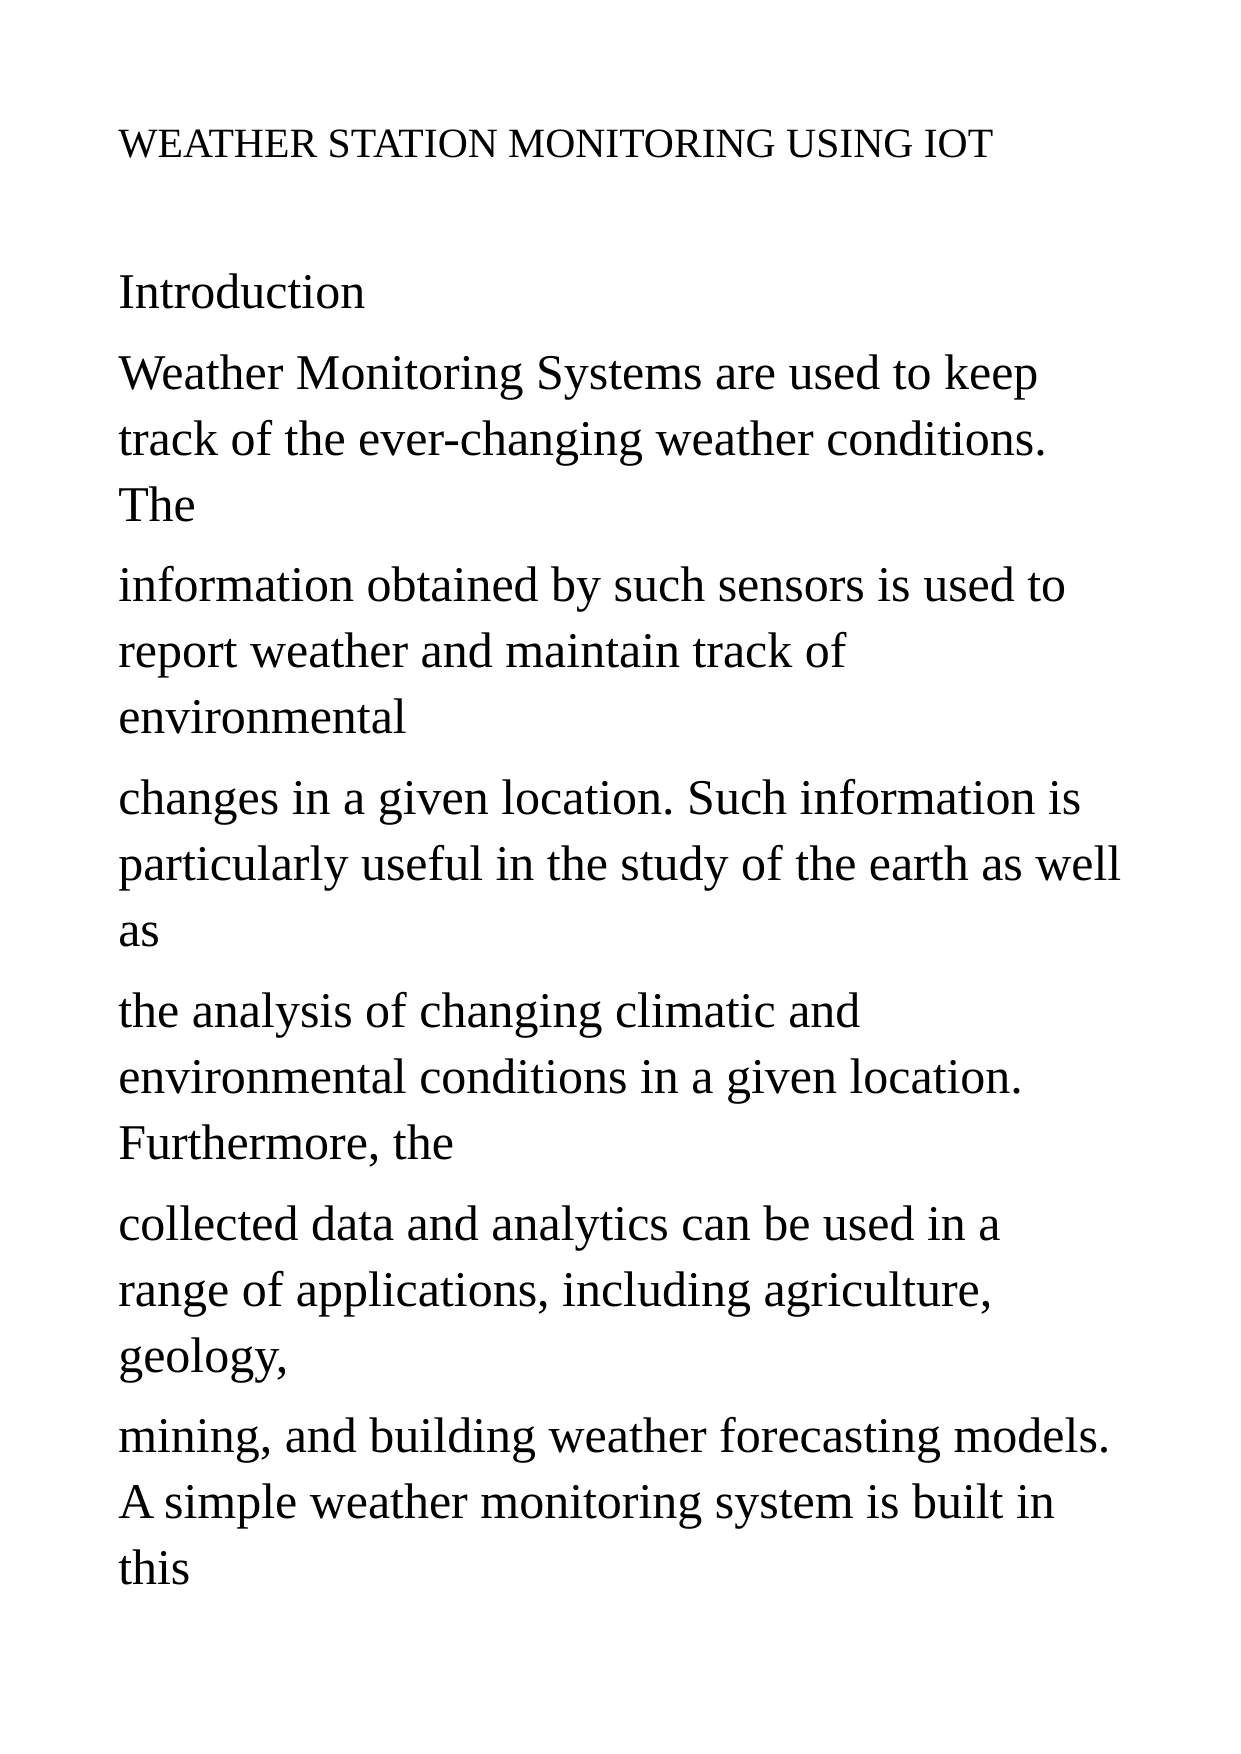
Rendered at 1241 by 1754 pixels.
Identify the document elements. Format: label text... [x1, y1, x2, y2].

text WEATHER STATION MONITORING USING IOT [118, 118, 1122, 166]
text changes in a given location. Such information is particularly useful in the study of the earth as well as [118, 768, 1122, 957]
text information obtained by such sensors is used to report weather and maintain track of environmental [118, 555, 1122, 745]
text mining, and building weather forecasting models. A simple weather monitoring system is built in this [118, 1406, 1122, 1596]
text Weather Monitoring Systems are used to keep track of the ever-changing weather conditions. The [118, 342, 1122, 532]
text the analysis of changing climatic and environmental conditions in a given location. Furthermore, the [118, 981, 1122, 1170]
text collected data and analytics can be used in a range of applications, including agriculture, geology, [118, 1193, 1122, 1383]
text Introduction [118, 262, 1122, 319]
